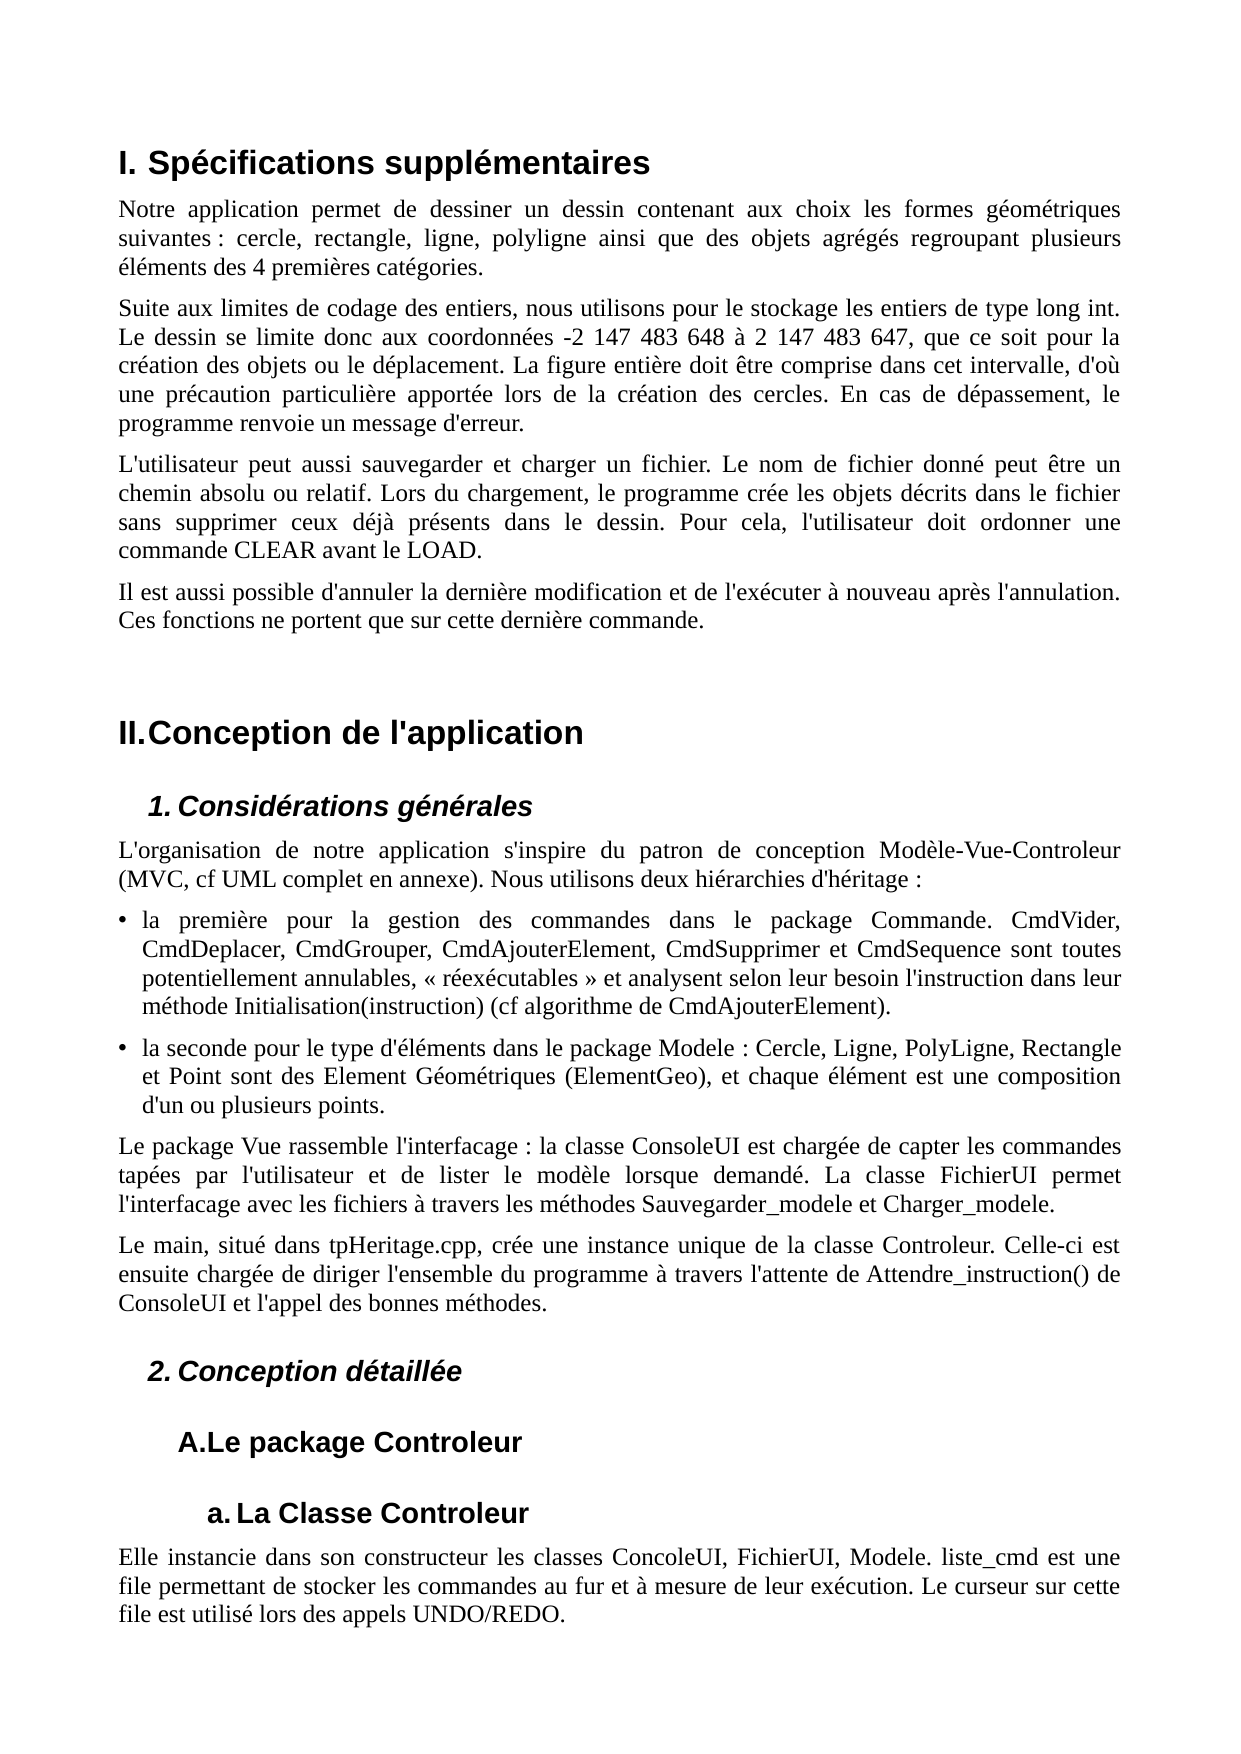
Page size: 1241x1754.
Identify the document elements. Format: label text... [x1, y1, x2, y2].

subtitle Conception de l'application [118, 713, 1122, 752]
text Suite aux limites de codage des entiers, nous utilisons pour le stockage les entiers de type long int. Le dessin se limite donc aux coordonnées -2 147 483 648 à 2 147 483 647, que ce soit pour la création des objets ou le déplacement. La figure entière doit être comprise dans cet intervalle, d'où une précaution particulière apportée lors de la création des cercles. En cas de dépassement, le programme renvoie un message d'erreur. [118, 293, 1122, 437]
text L'organisation de notre application s'inspire du patron de conception Modèle-Vue-Controleur (MVC, cf UML complet en annexe). Nous utilisons deux hiérarchies d'héritage : [118, 835, 1122, 893]
text Elle instancie dans son constructeur les classes ConcoleUI, FichierUI, Modele. liste_cmd est une file permettant de stocker les commandes au fur et à mesure de leur exécution. Le curseur sur cette file est utilisé lors des appels UNDO/REDO. [118, 1542, 1122, 1628]
subtitle Conception détaillée [148, 1354, 1122, 1387]
text L'utilisateur peut aussi sauvegarder et charger un fichier. Le nom de fichier donné peut être un chemin absolu ou relatif. Lors du chargement, le programme crée les objets décrits dans le fichier sans supprimer ceux déjà présents dans le dessin. Pour cela, l'utilisateur doit ordonner une commande CLEAR avant le LOAD. [118, 449, 1122, 564]
text Notre application permet de dessiner un dessin contenant aux choix les formes géométriques suivantes : cercle, rectangle, ligne, polyligne ainsi que des objets agrégés regroupant plusieurs éléments des 4 premières catégories. [118, 194, 1122, 281]
list La Classe Controleur [207, 1496, 1122, 1529]
subtitle Spécifications supplémentaires [118, 143, 1122, 182]
text Le main, situé dans tpHeritage.cpp, crée une instance unique de la classe Controleur. Celle-ci est ensuite chargée de diriger l'ensemble du programme à travers l'attente de Attendre_instruction() de ConsoleUI et l'appel des bonnes méthodes. [118, 1230, 1122, 1316]
list la première pour la gestion des commandes dans le package Commande. CmdVider, CmdDeplacer, CmdGrouper, CmdAjouterElement, CmdSupprimer et CmdSequence sont toutes potentiellement annulables, « réexécutables » et analysent selon leur besoin l'instruction dans leur méthode Initialisation(instruction) (cf algorithme de CmdAjouterElement). [118, 905, 1122, 1020]
text Il est aussi possible d'annuler la dernière modification et de l'exécuter à nouveau après l'annulation. Ces fonctions ne portent que sur cette dernière commande. [118, 577, 1122, 634]
list la seconde pour le type d'éléments dans le package Modele : Cercle, Ligne, PolyLigne, Rectangle et Point sont des Element Géométriques (ElementGeo), et chaque élément est une composition d'un ou plusieurs points. [118, 1033, 1122, 1119]
text Le package Vue rassemble l'interfacage : la classe ConsoleUI est chargée de capter les commandes tapées par l'utilisateur et de lister le modèle lorsque demandé. La classe FichierUI permet l'interfacage avec les fichiers à travers les méthodes Sauvegarder_modele et Charger_modele. [118, 1131, 1122, 1218]
subtitle Le package Controleur [177, 1425, 1122, 1458]
subtitle Considérations générales [148, 789, 1122, 823]
